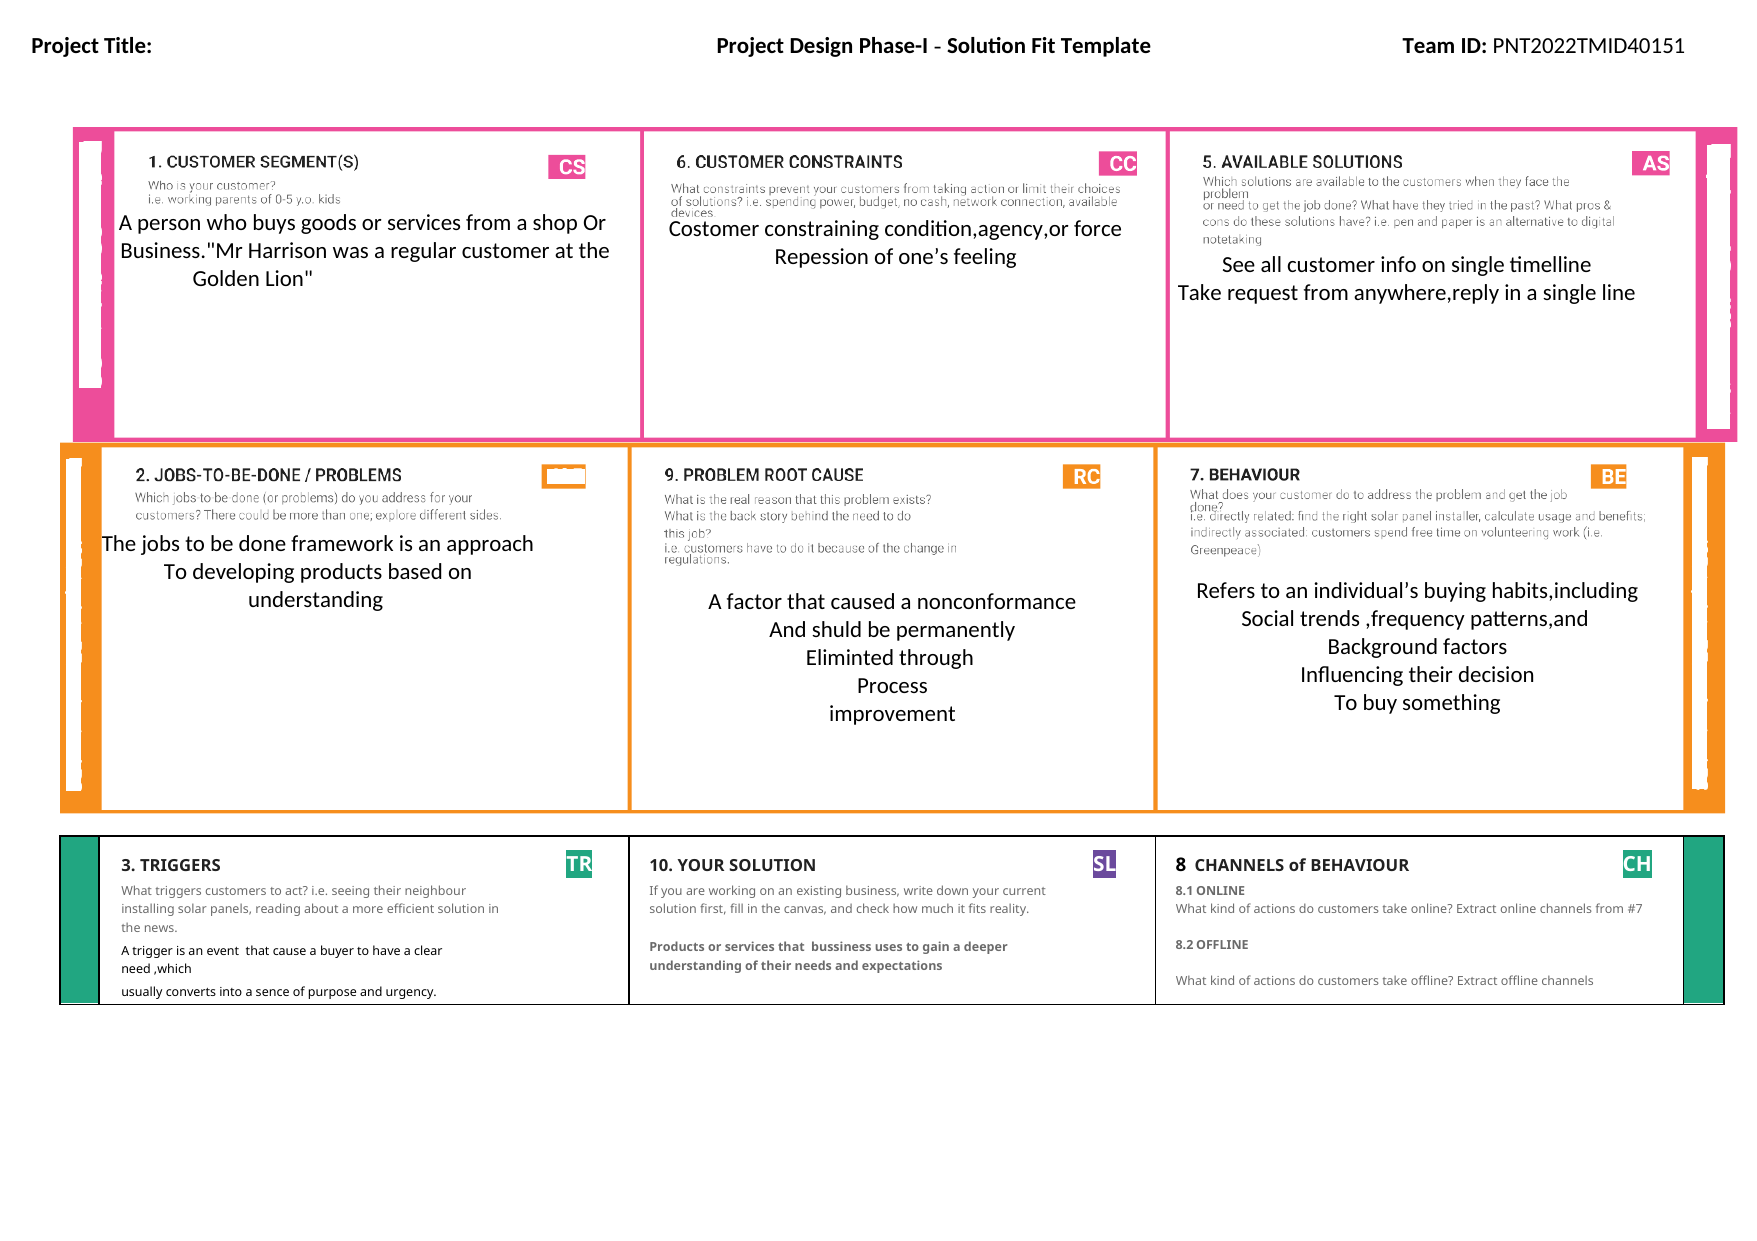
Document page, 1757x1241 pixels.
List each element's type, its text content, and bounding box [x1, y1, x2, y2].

table_header 10. YOUR SOLUTION SL If you are working on an existing business, write down your current solution ﬁrst, ﬁll in the canvas, and check how much it ﬁts reality. Products or services that bussiness uses to gain a deeper understanding of their needs and expectations [630, 837, 1155, 1003]
picture [677, 155, 902, 168]
picture [1190, 489, 1645, 523]
picture [671, 183, 1120, 217]
picture [136, 468, 401, 482]
picture [1691, 457, 1708, 790]
picture [547, 468, 585, 484]
picture [79, 141, 102, 388]
table_header CHANNELS of BEHAVIOUR CH ONLINE What kind of actions do customers take online? Extract online channels from #7 OFFLINE What kind of actions do customers take ofﬂine? Extract ofﬂine channels [1156, 837, 1683, 1003]
picture [1706, 144, 1731, 429]
picture [1203, 216, 1614, 246]
picture [65, 458, 82, 791]
picture [1191, 526, 1602, 557]
picture [1203, 176, 1611, 212]
picture [148, 154, 358, 206]
picture [664, 494, 956, 566]
picture [136, 509, 501, 522]
picture [135, 491, 472, 505]
table_header [61, 837, 98, 1003]
picture [1203, 155, 1402, 168]
picture [665, 468, 863, 481]
table_header [1684, 837, 1723, 1003]
title Project Title: Project Design Phase-I - Solution Fit Template Team ID: PNT2022TMID40151 [31, 32, 1737, 60]
table_header 3. TRIGGERS TR What triggers customers to act? i.e. seeing their neighbour installing solar panels, reading about a more efﬁcient solution in the news. A trigger is an event that cause a buyer to have a clear need ,which usually converts into a sence of purpose and urgency. [100, 837, 628, 1003]
